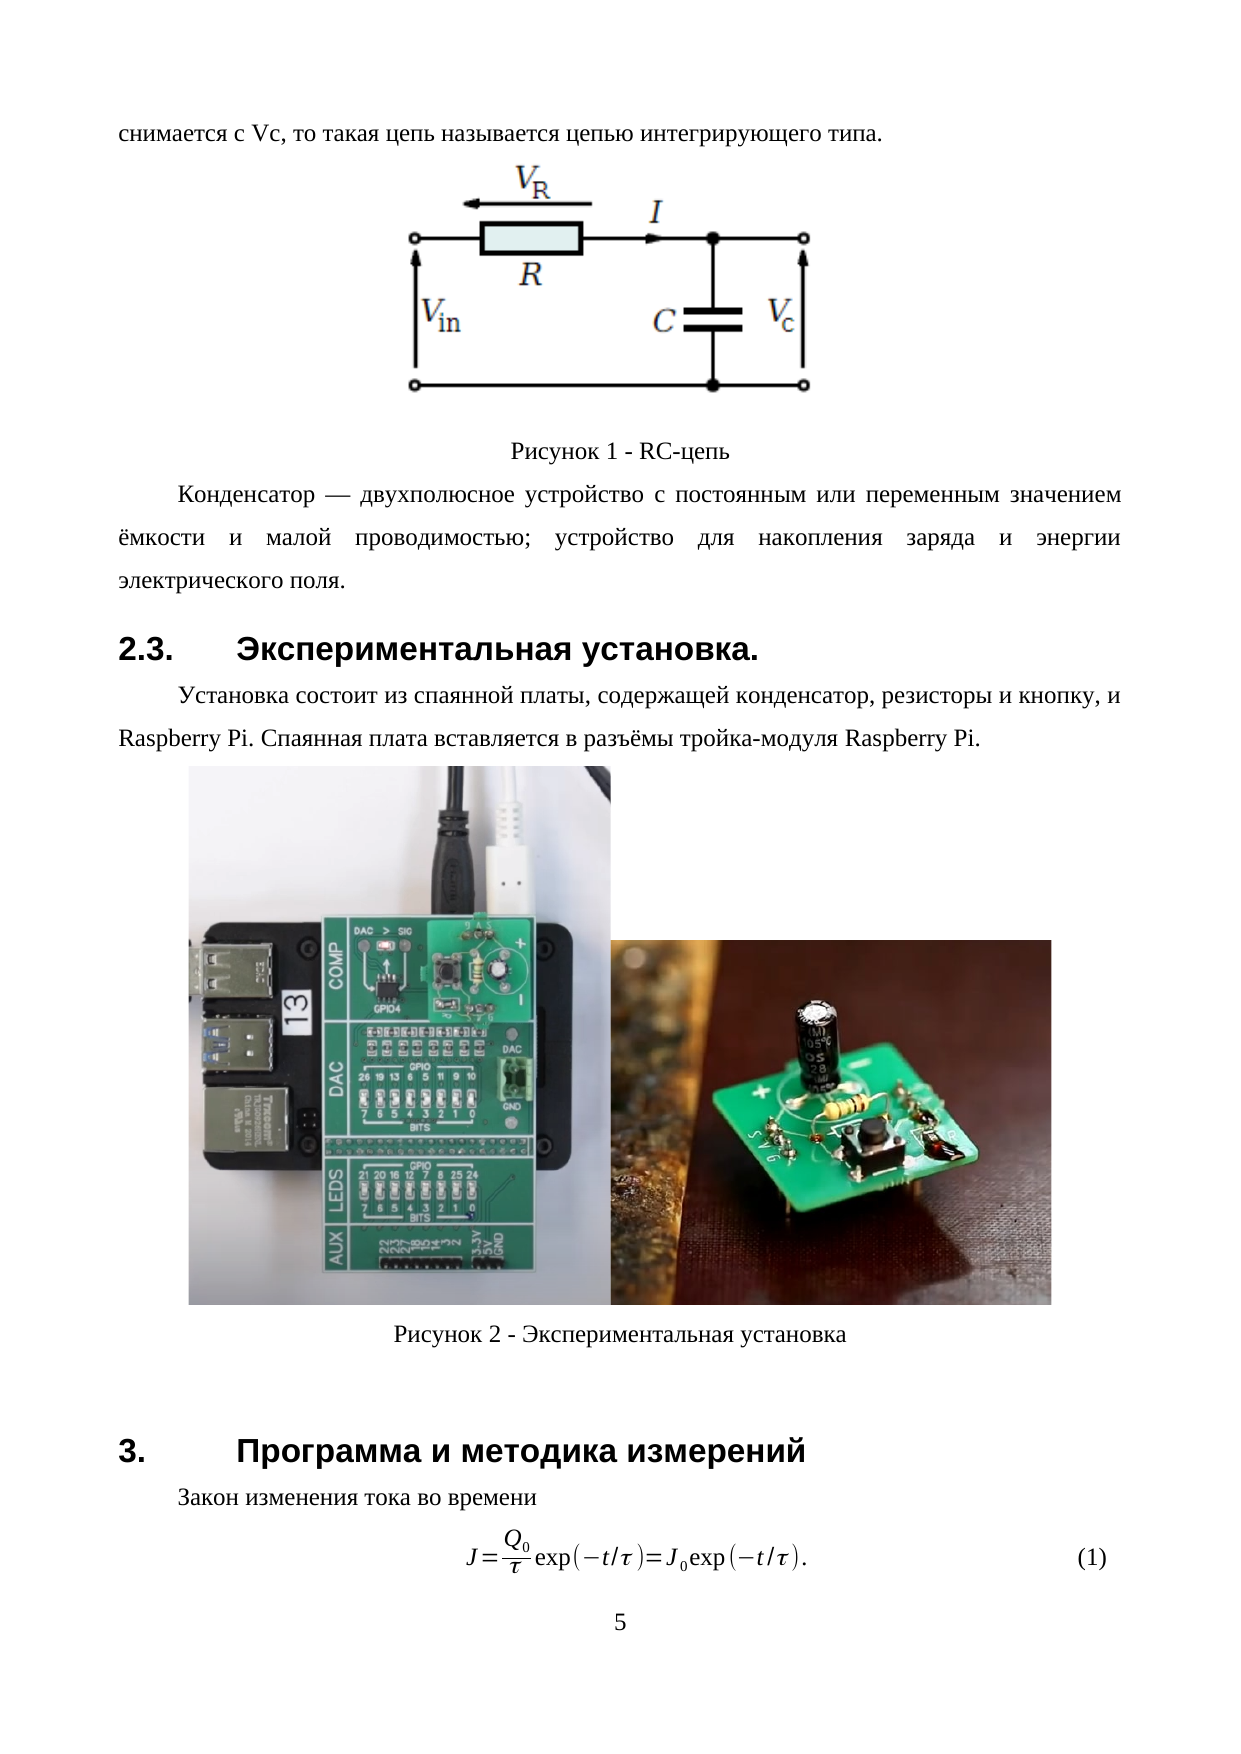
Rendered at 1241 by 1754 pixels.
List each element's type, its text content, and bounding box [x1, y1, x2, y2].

subtitle Программа и методика измерений [118, 1431, 1122, 1469]
text Рисунок 1 - RC-цепь [118, 436, 1122, 464]
text Рисунок 2 - Экспериментальная установка [118, 1319, 1122, 1348]
text Конденсатор — двухполюсное устройство с постоянным или переменным значением ёмкости и малой проводимостью; устройство для накопления заряда и энергии электрического поля. [118, 479, 1122, 594]
text Закон изменения тока во времени [118, 1482, 1122, 1510]
text Установка состоит из спаянной платы, содержащей конденсатор, резисторы и кнопку, и Raspberry Pi. Спаянная плата вставляется в разъёмы тройка-модуля Raspberry Pi. [118, 680, 1122, 752]
text (1) [118, 1525, 1122, 1574]
text снимается с Vc, то такая цепь называется цепью интегрирующего типа. [118, 118, 1122, 147]
picture [188, 766, 1052, 1305]
subtitle Экспериментальная установка. [118, 629, 1122, 667]
picture [397, 161, 843, 422]
